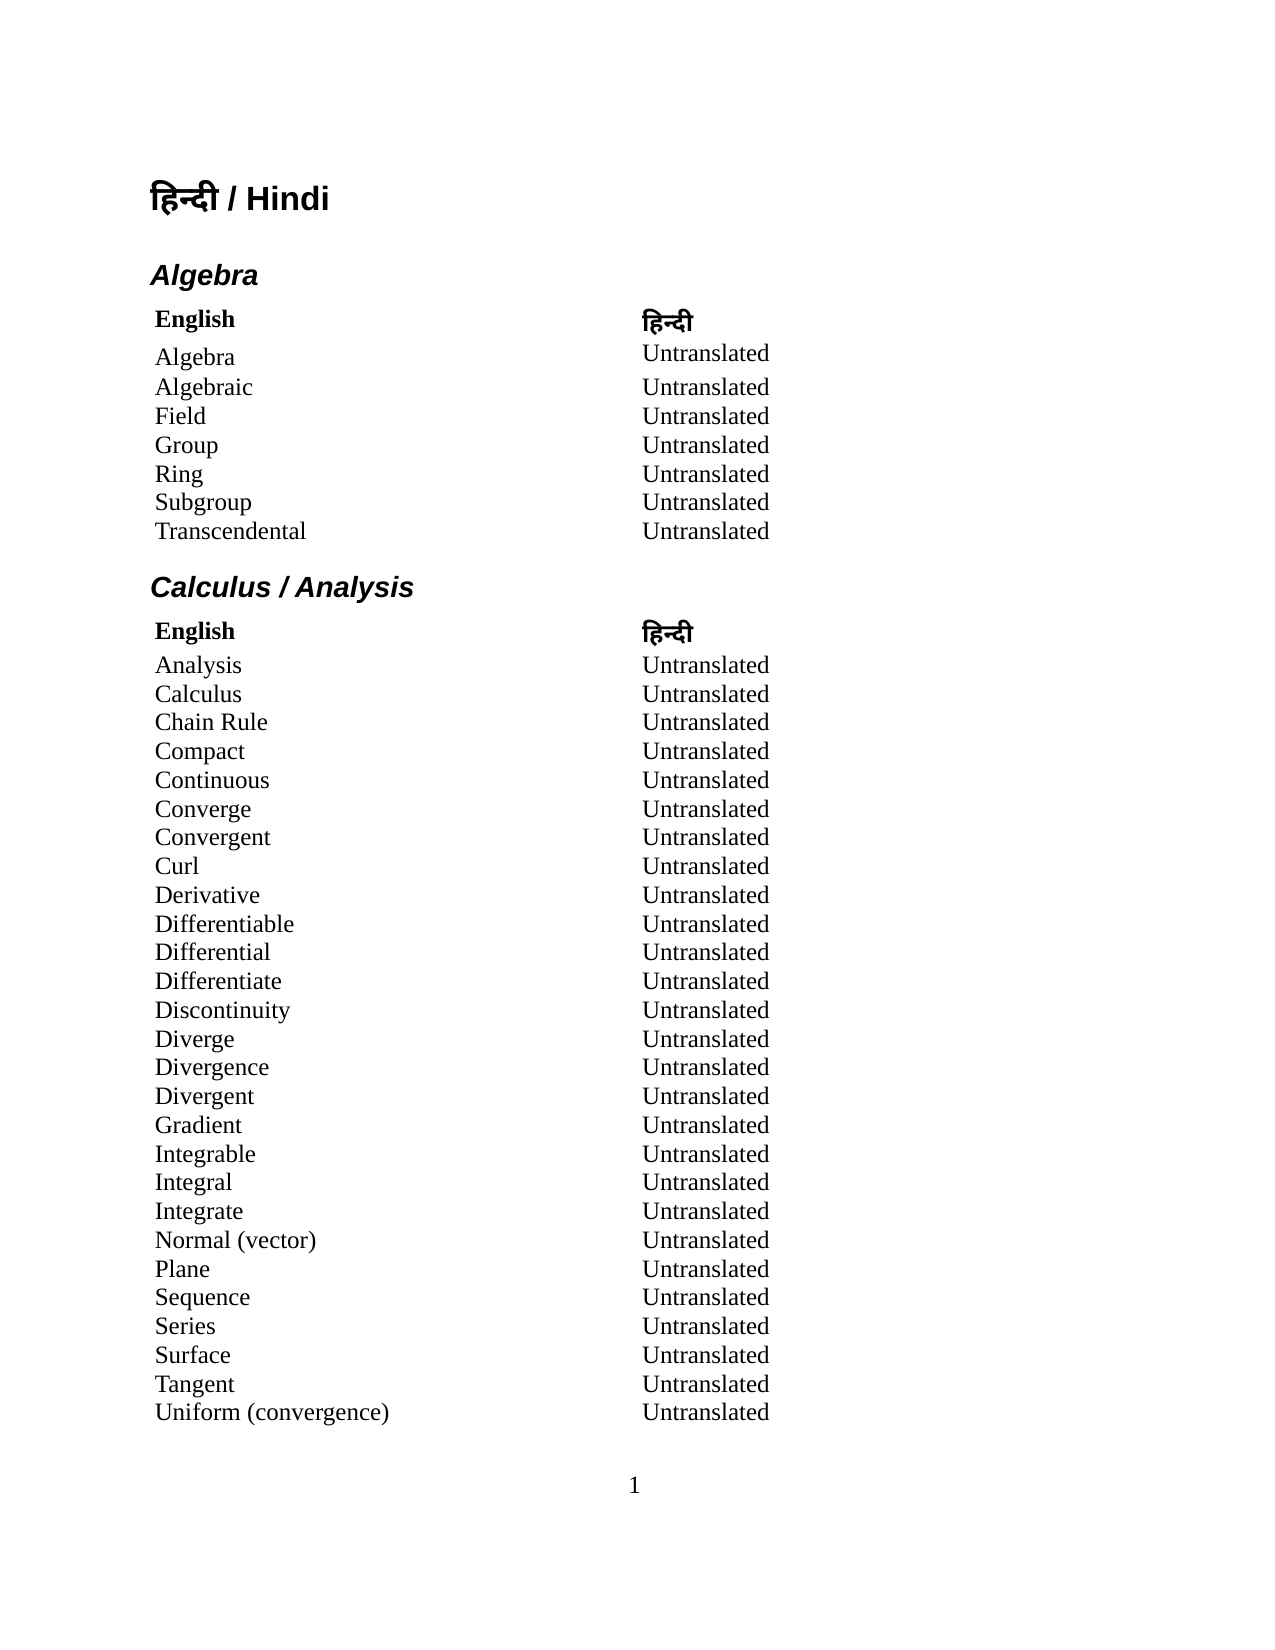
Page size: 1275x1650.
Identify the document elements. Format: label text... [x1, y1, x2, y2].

table_cell Untranslated [638, 938, 1125, 966]
table_cell Untranslated [638, 430, 1125, 459]
table_cell Analysis [150, 650, 637, 679]
table_cell Untranslated [638, 1398, 1125, 1426]
table_cell Untranslated [638, 1110, 1125, 1139]
table_cell Normal (vector) [150, 1225, 637, 1254]
table_cell Untranslated [638, 1139, 1125, 1167]
table_cell Untranslated [638, 459, 1125, 487]
table_cell Uniform (convergence) [150, 1398, 637, 1426]
table_cell Untranslated [638, 1168, 1125, 1196]
table_cell Untranslated [638, 373, 1125, 401]
table_cell Calculus [150, 679, 637, 707]
table_cell Curl [150, 851, 637, 880]
table_cell Untranslated [638, 995, 1125, 1024]
table_cell Converge [150, 794, 637, 822]
table_cell Differential [150, 938, 637, 966]
table_cell Untranslated [638, 765, 1125, 794]
table_cell Untranslated [638, 1196, 1125, 1225]
table_cell Untranslated [638, 1283, 1125, 1311]
table_cell Untranslated [638, 1053, 1125, 1081]
table_cell Field [150, 401, 637, 430]
table_header English [150, 616, 637, 650]
table_cell Untranslated [638, 650, 1125, 679]
table_cell Diverge [150, 1024, 637, 1052]
table_cell Convergent [150, 823, 637, 851]
table_header हिन्दी [638, 616, 1125, 650]
table_cell Untranslated [638, 851, 1125, 880]
table_cell Untranslated [638, 401, 1125, 430]
table_cell Untranslated [638, 708, 1125, 736]
table_cell Untranslated [638, 1311, 1125, 1340]
table_header English [150, 304, 637, 338]
table_cell Untranslated [638, 1369, 1125, 1397]
table_cell Untranslated [638, 1254, 1125, 1282]
table_cell Divergent [150, 1081, 637, 1110]
table_cell Chain Rule [150, 708, 637, 736]
table_cell Untranslated [638, 1024, 1125, 1052]
table_cell Divergence [150, 1053, 637, 1081]
table_cell Differentiate [150, 966, 637, 995]
table_cell Tangent [150, 1369, 637, 1397]
subtitle Calculus / Analysis [150, 570, 1125, 603]
table_cell Untranslated [638, 966, 1125, 995]
table_cell Differentiable [150, 909, 637, 937]
table_cell Plane [150, 1254, 637, 1282]
subtitle हिन्दी / Hindi [150, 175, 1125, 221]
table_cell Surface [150, 1340, 637, 1369]
table_cell Derivative [150, 880, 637, 909]
table_cell Integrate [150, 1196, 637, 1225]
table_cell Ring [150, 459, 637, 487]
subtitle Algebra [150, 258, 1125, 292]
table_cell Integrable [150, 1139, 637, 1167]
table_cell Gradient [150, 1110, 637, 1139]
table_cell Untranslated [638, 909, 1125, 937]
table_cell Untranslated [638, 516, 1125, 545]
table_cell Untranslated [638, 1225, 1125, 1254]
table_cell Untranslated [638, 736, 1125, 765]
table_cell Untranslated [638, 488, 1125, 516]
table_cell Untranslated [638, 794, 1125, 822]
table_cell Untranslated [638, 338, 1125, 372]
table_cell Group [150, 430, 637, 459]
table_cell Untranslated [638, 880, 1125, 909]
table_cell Untranslated [638, 1340, 1125, 1369]
table_cell Series [150, 1311, 637, 1340]
table_cell Untranslated [638, 1081, 1125, 1110]
table_cell Sequence [150, 1283, 637, 1311]
table_cell ﻿Algebra [150, 338, 637, 372]
table_cell Compact [150, 736, 637, 765]
table_cell Continuous [150, 765, 637, 794]
table_cell Transcendental [150, 516, 637, 545]
table_cell Algebraic [150, 373, 637, 401]
table_cell Integral [150, 1168, 637, 1196]
table_cell Untranslated [638, 679, 1125, 707]
table_cell Subgroup [150, 488, 637, 516]
table_cell Untranslated [638, 823, 1125, 851]
table_header हिन्दी [638, 304, 1125, 338]
table_cell Discontinuity [150, 995, 637, 1024]
